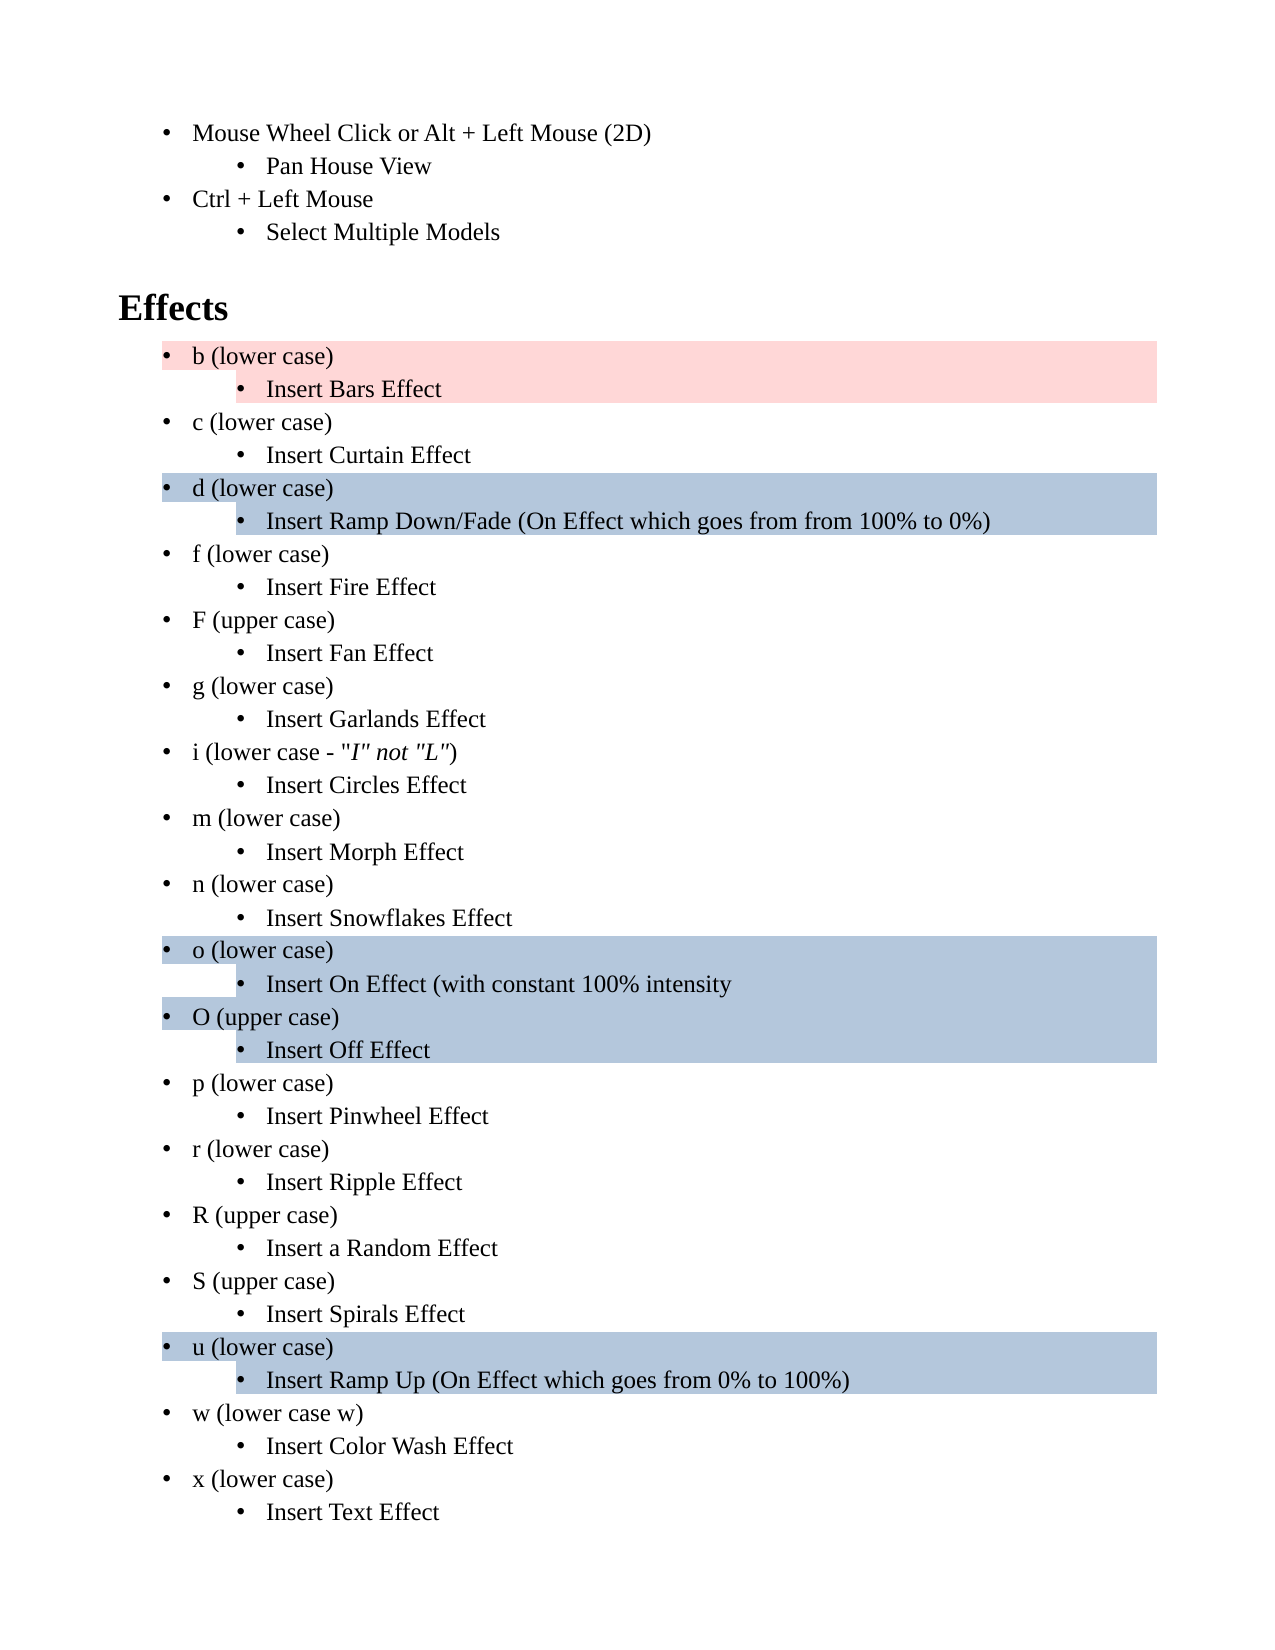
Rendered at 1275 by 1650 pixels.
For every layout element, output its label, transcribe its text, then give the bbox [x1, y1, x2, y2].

list Insert Color Wash Effect [236, 1431, 1157, 1460]
list Mouse Wheel Click or Alt + Left Mouse (2D) [162, 118, 1157, 147]
list Ctrl + Left Mouse [162, 184, 1157, 213]
subtitle Effects [118, 286, 1157, 329]
list Insert Fan Effect [236, 638, 1157, 667]
list c (lower case) [162, 407, 1157, 436]
list g (lower case) [162, 671, 1157, 700]
list p (lower case) [162, 1068, 1157, 1096]
list Insert Spirals Effect [236, 1299, 1157, 1328]
list Insert Bars Effect [236, 374, 1157, 403]
list Insert Fire Effect [236, 572, 1157, 601]
list m (lower case) [162, 803, 1157, 832]
list Insert Morph Effect [236, 837, 1157, 865]
list Select Multiple Models [236, 217, 1157, 246]
list Insert On Effect (with constant 100% intensity [236, 969, 1157, 997]
list Insert Snowflakes Effect [236, 903, 1157, 931]
list Insert Text Effect [236, 1497, 1157, 1526]
list Insert Curtain Effect [236, 440, 1157, 469]
list Insert Ramp Up (On Effect which goes from 0% to 100%) [236, 1365, 1157, 1394]
list Insert a Random Effect [236, 1233, 1157, 1262]
list F (upper case) [162, 605, 1157, 634]
list d (lower case) [162, 473, 1157, 502]
list x (lower case) [162, 1464, 1157, 1493]
list r (lower case) [162, 1134, 1157, 1162]
list Insert Off Effect [236, 1035, 1157, 1063]
list w (lower case w) [162, 1398, 1157, 1427]
list o (lower case) [162, 936, 1157, 964]
list Insert Ripple Effect [236, 1167, 1157, 1196]
list Insert Ramp Down/Fade (On Effect which goes from from 100% to 0%) [236, 506, 1157, 535]
list u (lower case) [162, 1332, 1157, 1361]
list i (lower case - "I" not "L") [162, 737, 1157, 766]
list O (upper case) [162, 1002, 1157, 1030]
list b (lower case) [162, 341, 1157, 370]
list Insert Circles Effect [236, 771, 1157, 799]
list R (upper case) [162, 1200, 1157, 1228]
list S (upper case) [162, 1266, 1157, 1294]
list Insert Pinwheel Effect [236, 1101, 1157, 1129]
list Insert Garlands Effect [236, 704, 1157, 733]
list Pan House View [236, 151, 1157, 180]
list n (lower case) [162, 869, 1157, 898]
list f (lower case) [162, 539, 1157, 568]
